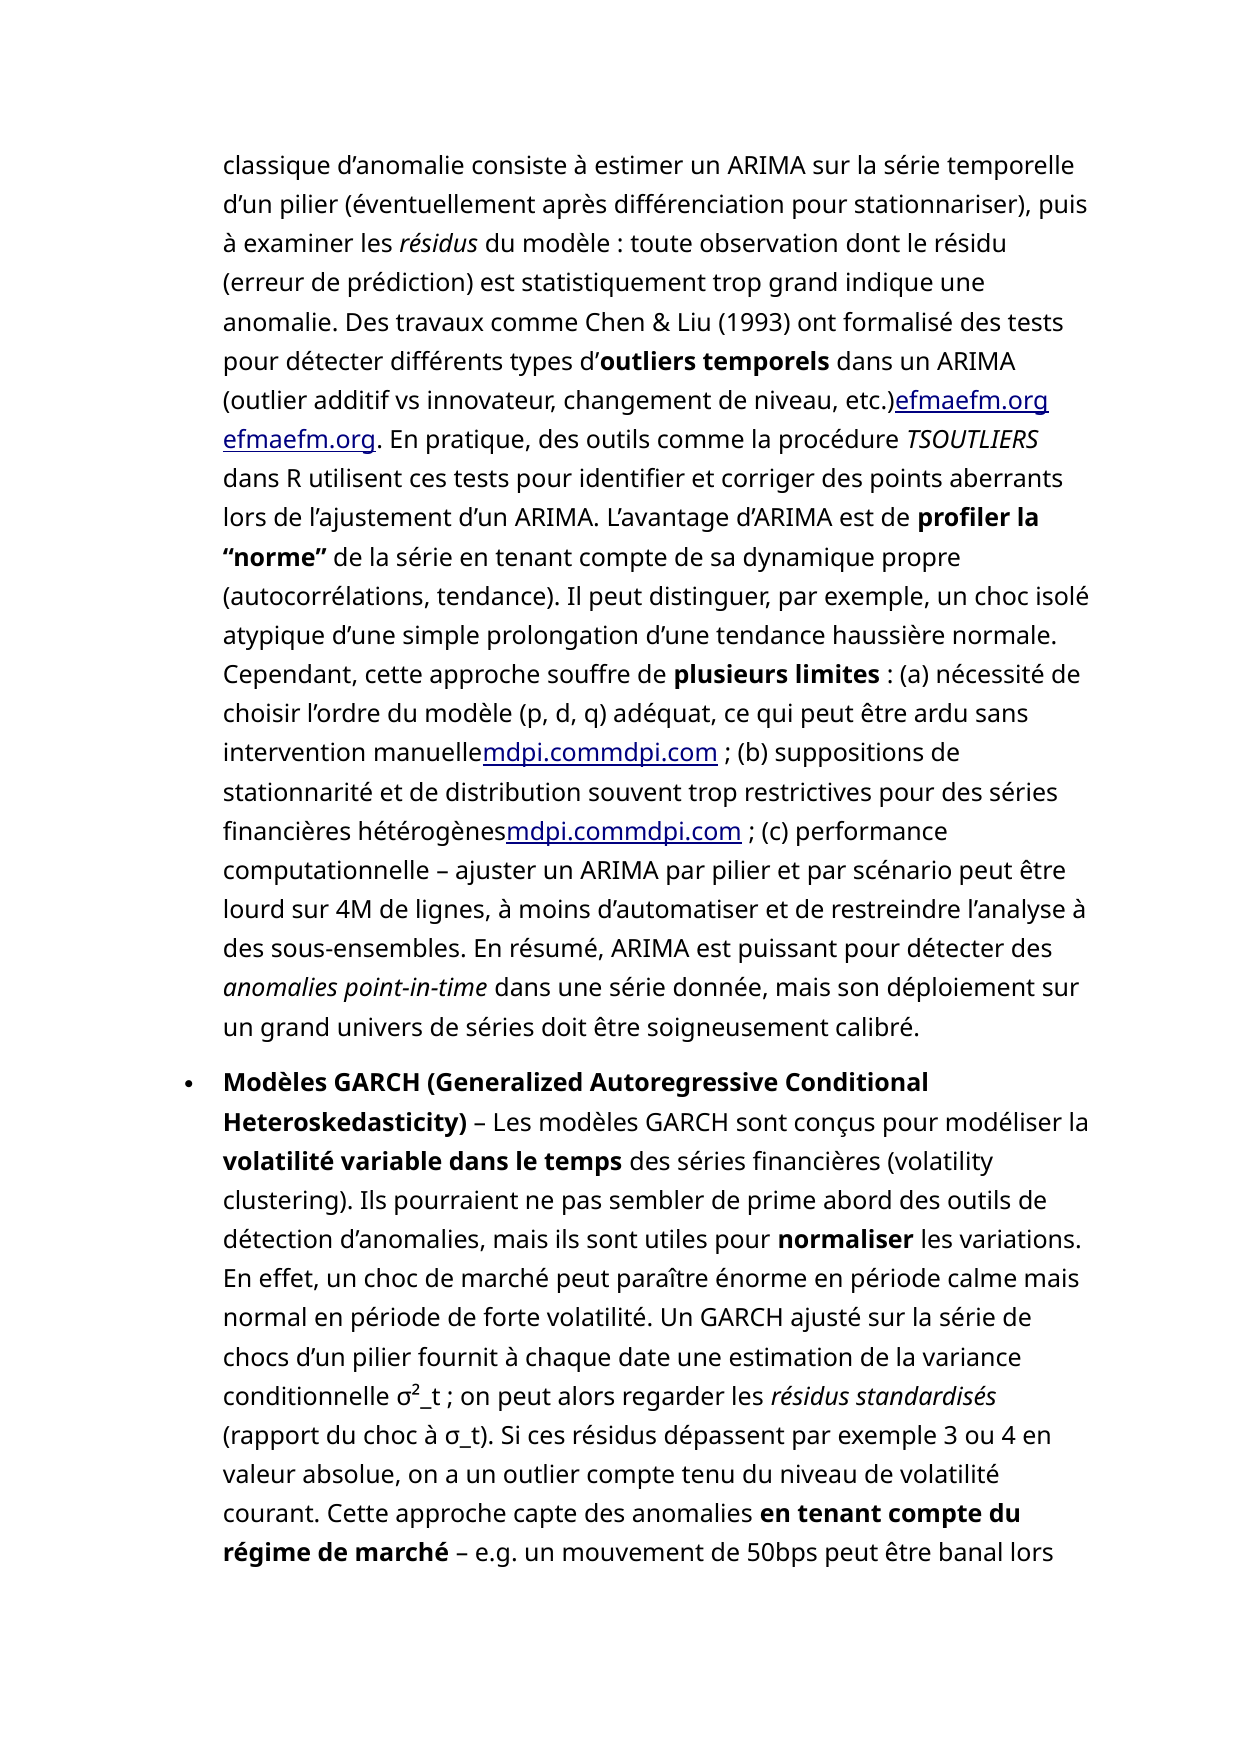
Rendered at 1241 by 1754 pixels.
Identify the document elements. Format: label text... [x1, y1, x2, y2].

list Modèles GARCH (Generalized Autoregressive Conditional Heteroskedasticity) – Les modèles GARCH sont conçus pour modéliser la volatilité variable dans le temps des séries financières (volatility clustering). Ils pourraient ne pas sembler de prime abord des outils de détection d’anomalies, mais ils sont utiles pour normaliser les variations. En effet, un choc de marché peut paraître énorme en période calme mais normal en période de forte volatilité. Un GARCH ajusté sur la série de chocs d’un pilier fournit à chaque date une estimation de la variance conditionnelle σ²_t ; on peut alors regarder les résidus standardisés (rapport du choc à σ_t). Si ces résidus dépassent par exemple 3 ou 4 en valeur absolue, on a un outlier compte tenu du niveau de volatilité courant. Cette approche capte des anomalies en tenant compte du régime de marché – e.g. un mouvement de 50bps peut être banal lors [185, 1065, 1093, 1569]
list classique d’anomalie consiste à estimer un ARIMA sur la série temporelle d’un pilier (éventuellement après différenciation pour stationnariser), puis à examiner les résidus du modèle : toute observation dont le résidu (erreur de prédiction) est statistiquement trop grand indique une anomalie. Des travaux comme Chen & Liu (1993) ont formalisé des tests pour détecter différents types d’outliers temporels dans un ARIMA (outlier additif vs innovateur, changement de niveau, etc.)​efmaefm.org​efmaefm.org. En pratique, des outils comme la procédure TSOUTLIERS dans R utilisent ces tests pour identifier et corriger des points aberrants lors de l’ajustement d’un ARIMA. L’avantage d’ARIMA est de profiler la “norme” de la série en tenant compte de sa dynamique propre (autocorrélations, tendance). Il peut distinguer, par exemple, un choc isolé atypique d’une simple prolongation d’une tendance haussière normale. Cependant, cette approche souffre de plusieurs limites : (a) nécessité de choisir l’ordre du modèle (p, d, q) adéquat, ce qui peut être ardu sans intervention manuelle​mdpi.com​mdpi.com ; (b) suppositions de stationnarité et de distribution souvent trop restrictives pour des séries financières hétérogènes​mdpi.com​mdpi.com ; (c) performance computationnelle – ajuster un ARIMA par pilier et par scénario peut être lourd sur 4M de lignes, à moins d’automatiser et de restreindre l’analyse à des sous-ensembles. En résumé, ARIMA est puissant pour détecter des anomalies point-in-time dans une série donnée, mais son déploiement sur un grand univers de séries doit être soigneusement calibré. [185, 148, 1093, 1043]
